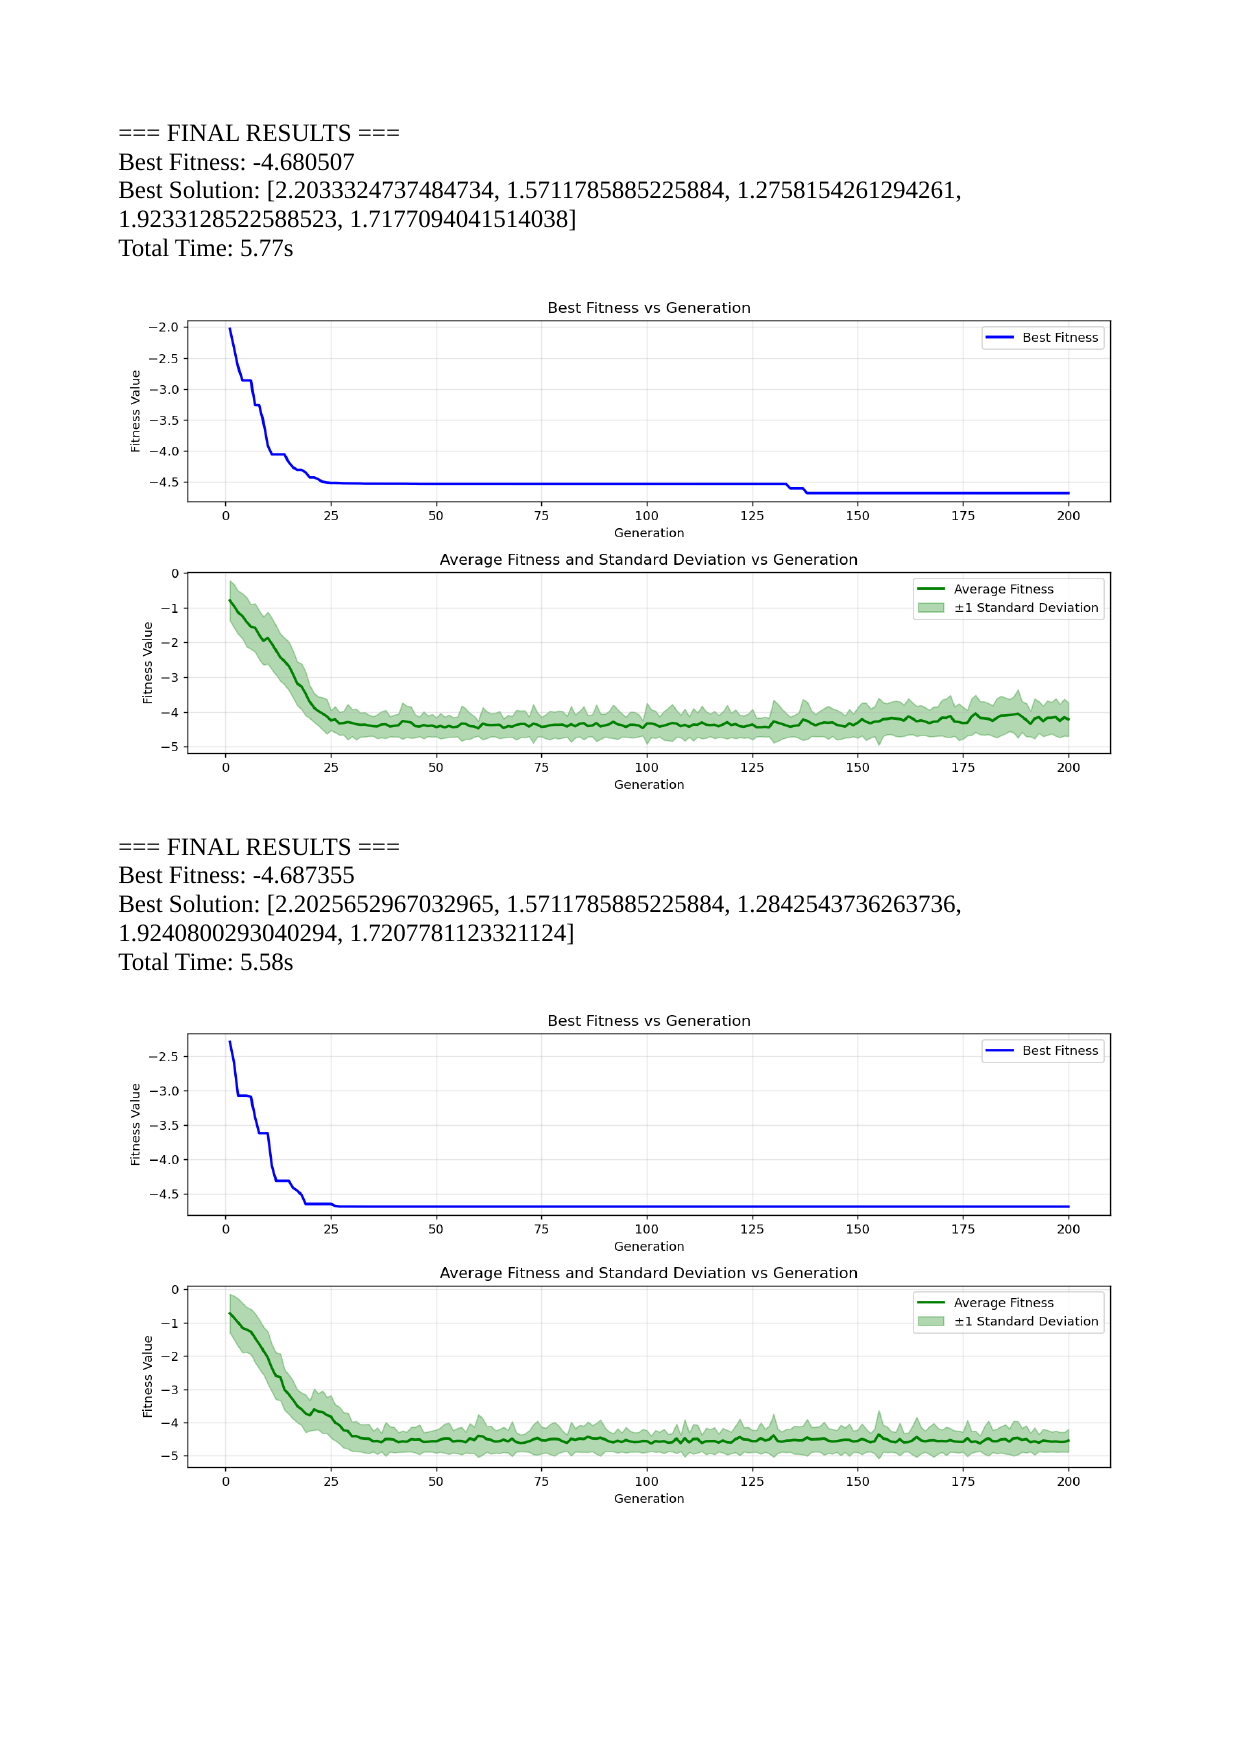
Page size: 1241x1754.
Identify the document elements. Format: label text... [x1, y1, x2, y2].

picture [118, 1004, 1123, 1517]
text Best Fitness: -4.680507 [118, 147, 1122, 176]
text Best Solution: [2.2025652967032965, 1.5711785885225884, 1.2842543736263736, 1.9240800293040294, 1.7207781123321124] [118, 889, 1122, 947]
picture [118, 290, 1123, 803]
text === FINAL RESULTS === [118, 832, 1122, 860]
text Total Time: 5.77s [118, 233, 1122, 262]
text Best Fitness: -4.687355 [118, 860, 1122, 889]
text === FINAL RESULTS === [118, 118, 1122, 147]
text Best Solution: [2.2033324737484734, 1.5711785885225884, 1.2758154261294261, 1.9233128522588523, 1.7177094041514038] [118, 176, 1122, 233]
text Total Time: 5.58s [118, 947, 1122, 975]
